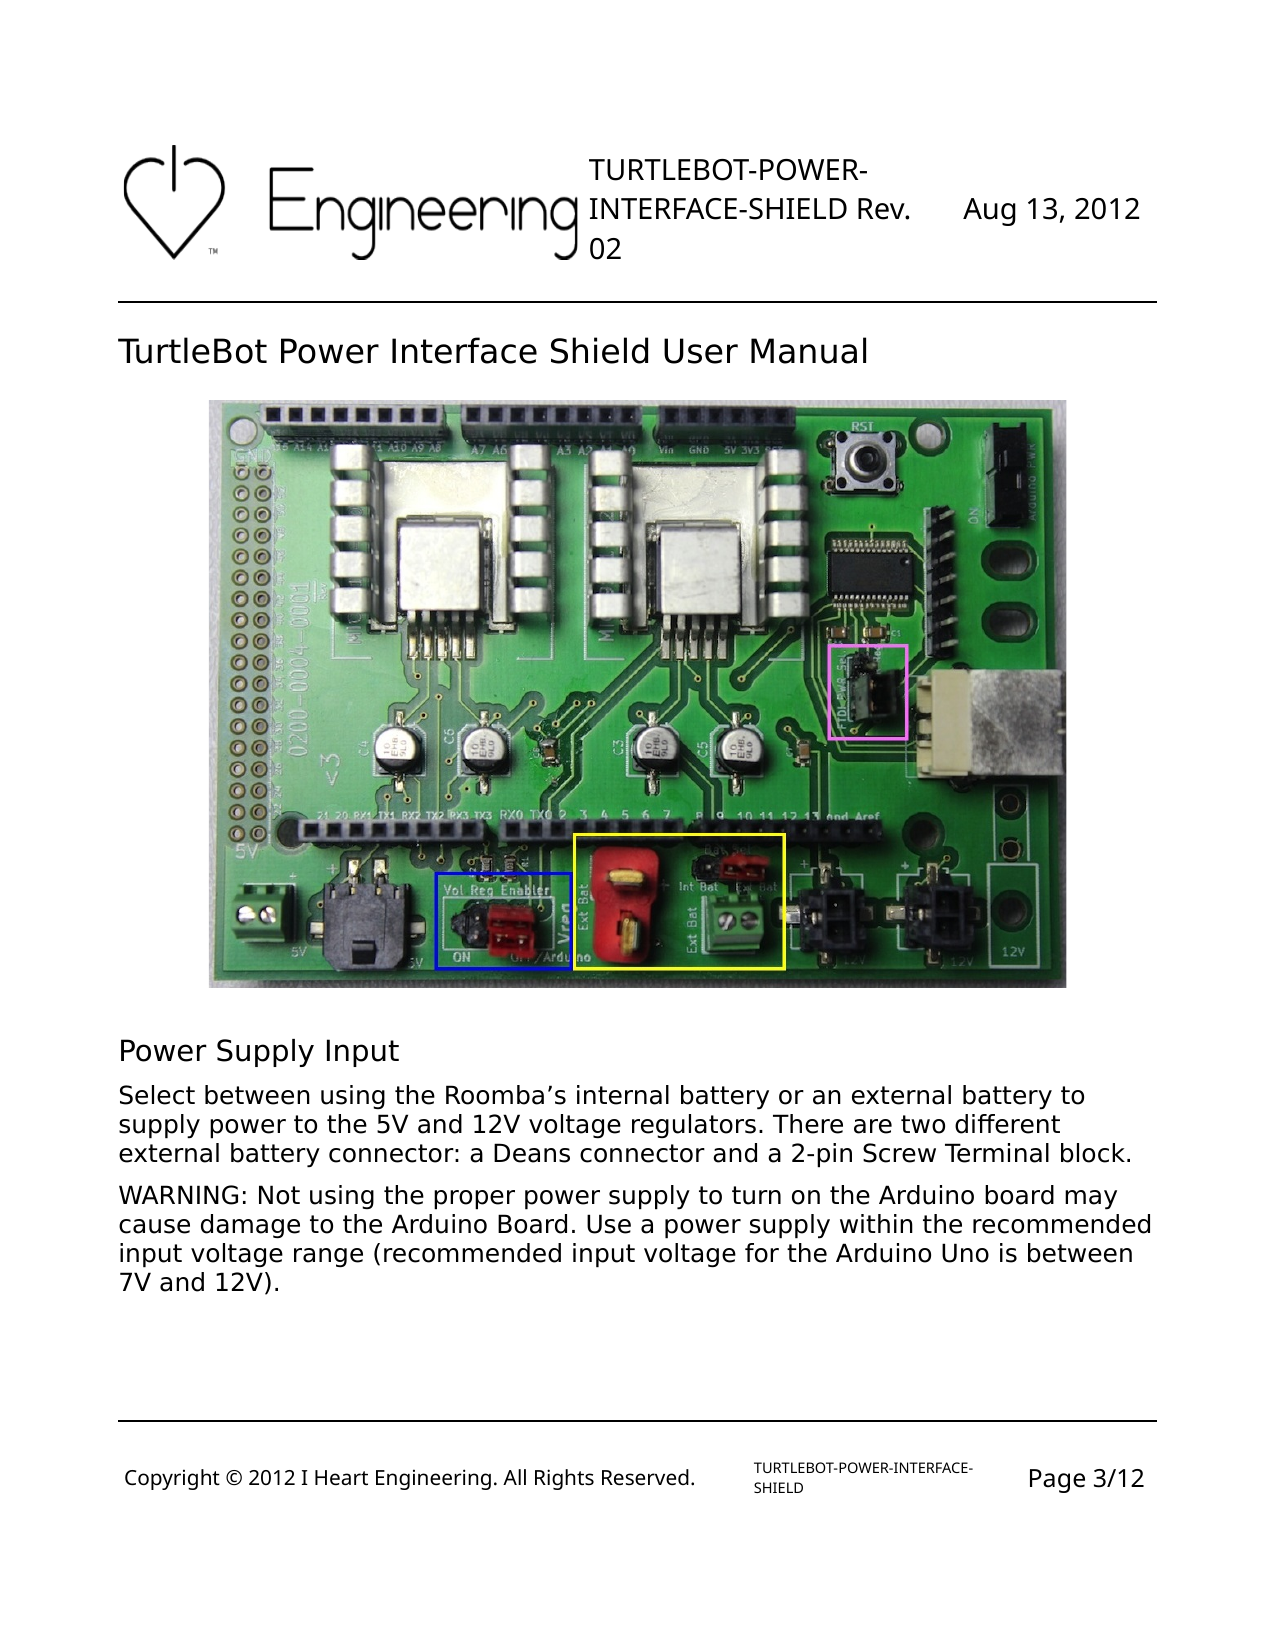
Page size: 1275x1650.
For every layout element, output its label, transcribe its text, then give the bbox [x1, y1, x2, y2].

text WARNING: Not using the proper power supply to turn on the Arduino board may cause damage to the Arduino Board. Use a power supply within the recommended input voltage range (recommended input voltage for the Arduino Uno is between 7V and 12V). [118, 1181, 1157, 1297]
picture [208, 400, 1067, 988]
text Power Supply Input [118, 1034, 1157, 1068]
text Select between using the Roomba’s internal battery or an external battery to supply power to the 5V and 12V voltage regulators. There are two different external battery connector: a Deans connector and a 2-pin Screw Terminal block. [118, 1081, 1157, 1168]
picture [123, 145, 578, 260]
